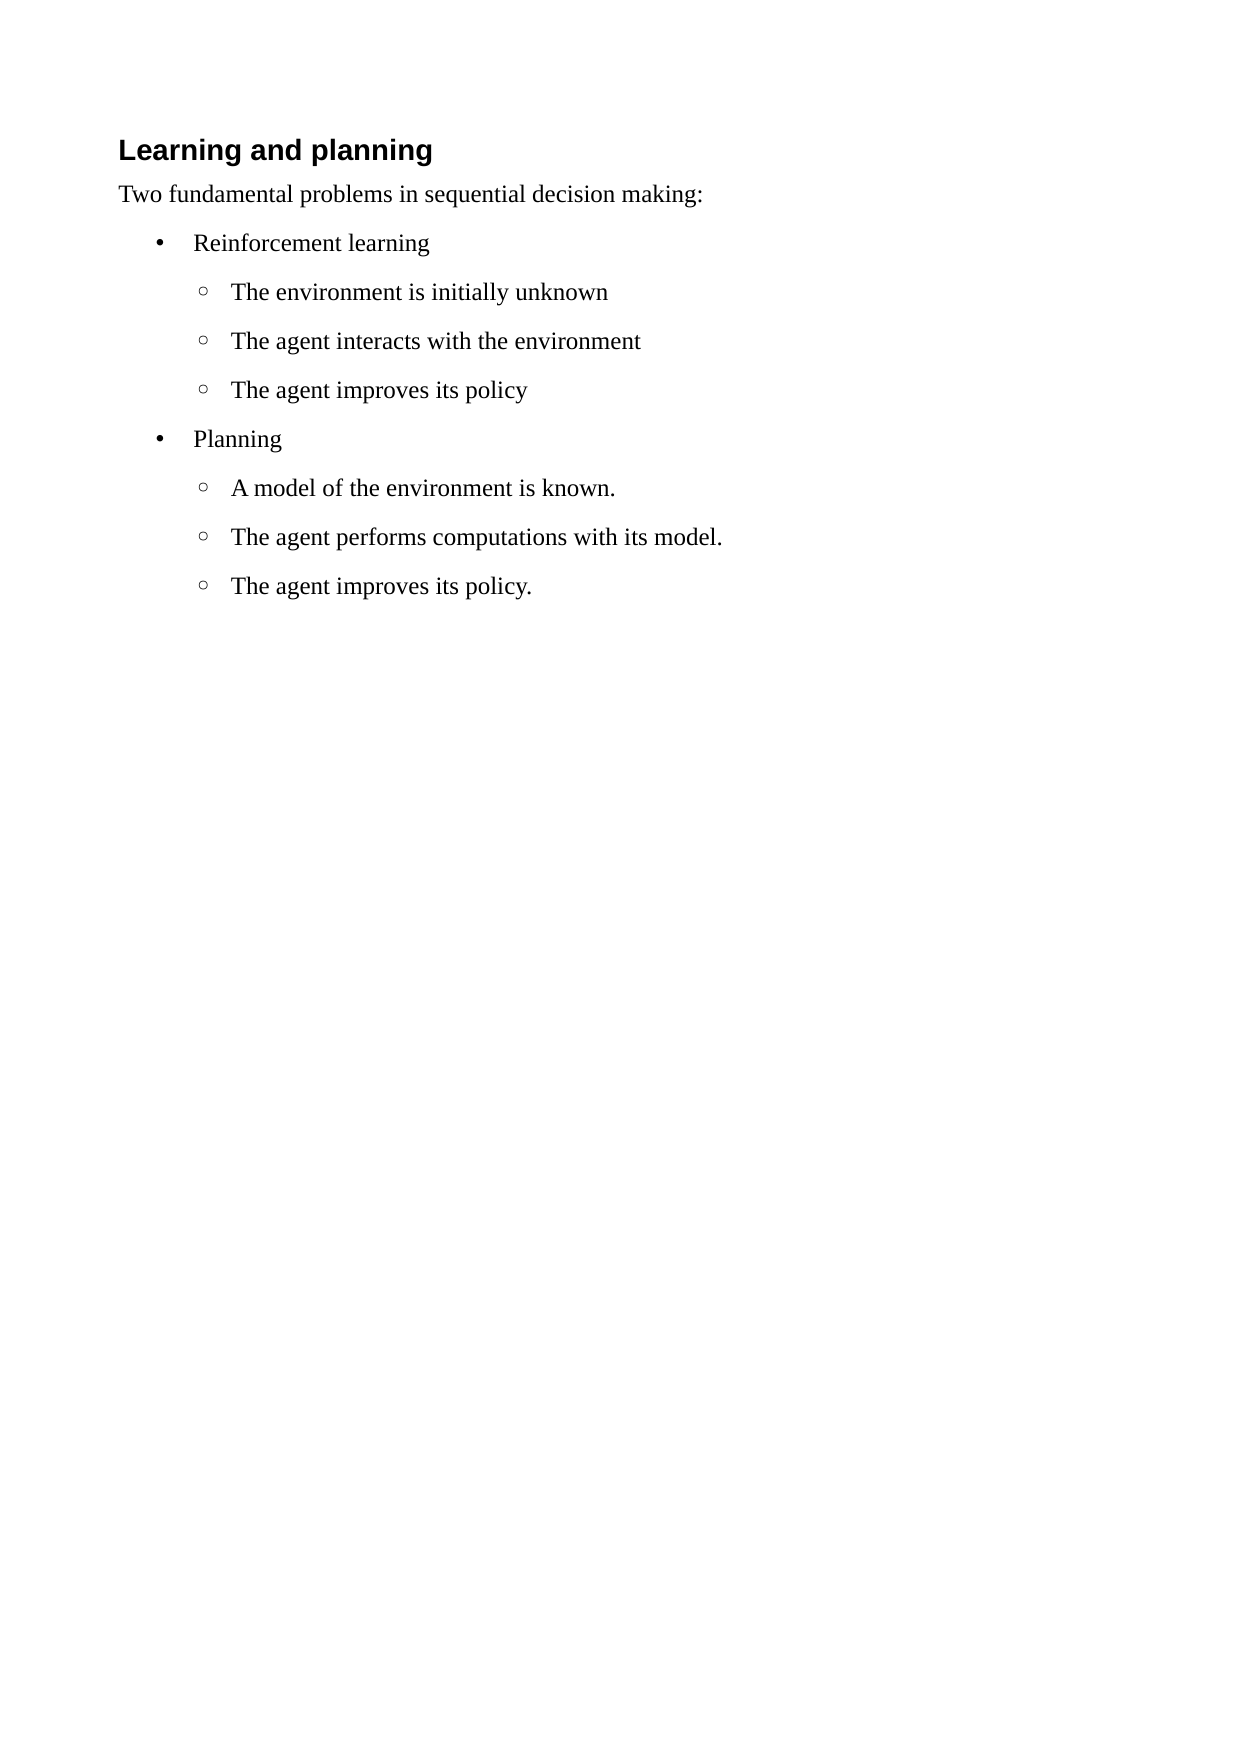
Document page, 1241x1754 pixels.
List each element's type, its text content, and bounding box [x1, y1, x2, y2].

subtitle Learning and planning [118, 133, 1122, 166]
list The agent interacts with the environment [193, 326, 1122, 355]
list A model of the environment is known. [193, 473, 1122, 502]
list The agent improves its policy [193, 375, 1122, 404]
list The agent performs computations with its model. [193, 522, 1122, 551]
list Reinforcement learning [156, 228, 1122, 257]
text Two fundamental problems in sequential decision making: [118, 179, 1122, 208]
list Planning [156, 424, 1122, 453]
list The environment is initially unknown [193, 277, 1122, 306]
list The agent improves its policy. [193, 571, 1122, 600]
